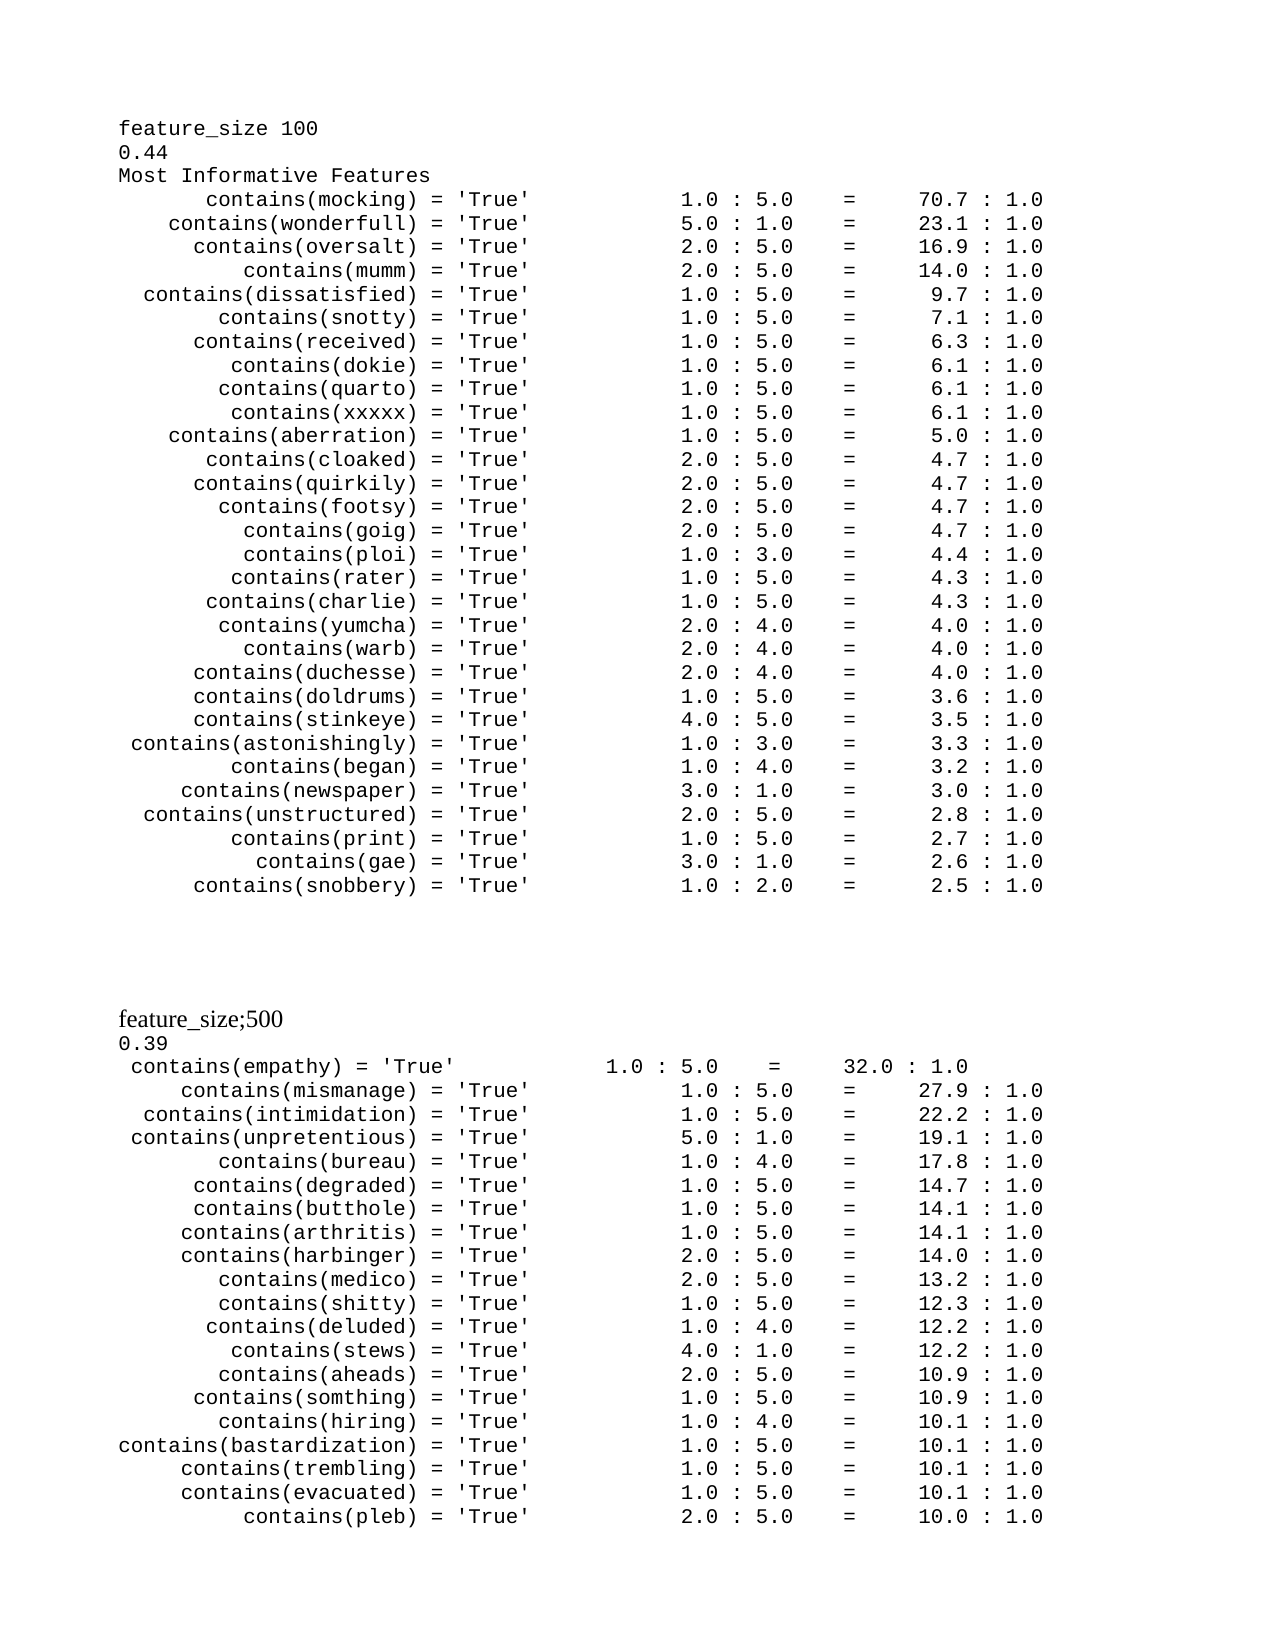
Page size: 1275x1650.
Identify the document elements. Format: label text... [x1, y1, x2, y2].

text contains(mumm) = 'True' 2.0 : 5.0 = 14.0 : 1.0 [118, 260, 1157, 284]
text feature_size;500 [118, 1004, 1157, 1033]
text 0.44 [118, 142, 1157, 165]
text contains(stinkeye) = 'True' 4.0 : 5.0 = 3.5 : 1.0 [118, 709, 1157, 733]
text contains(charlie) = 'True' 1.0 : 5.0 = 4.3 : 1.0 [118, 591, 1157, 615]
text contains(degraded) = 'True' 1.0 : 5.0 = 14.7 : 1.0 [118, 1174, 1157, 1198]
text contains(harbinger) = 'True' 2.0 : 5.0 = 14.0 : 1.0 [118, 1246, 1157, 1269]
text contains(butthole) = 'True' 1.0 : 5.0 = 14.1 : 1.0 [118, 1198, 1157, 1222]
text contains(evacuated) = 'True' 1.0 : 5.0 = 10.1 : 1.0 [118, 1482, 1157, 1506]
text contains(dissatisfied) = 'True' 1.0 : 5.0 = 9.7 : 1.0 [118, 284, 1157, 307]
text contains(began) = 'True' 1.0 : 4.0 = 3.2 : 1.0 [118, 757, 1157, 780]
text contains(aberration) = 'True' 1.0 : 5.0 = 5.0 : 1.0 [118, 426, 1157, 449]
text contains(unstructured) = 'True' 2.0 : 5.0 = 2.8 : 1.0 [118, 804, 1157, 827]
text contains(ploi) = 'True' 1.0 : 3.0 = 4.4 : 1.0 [118, 544, 1157, 567]
text contains(received) = 'True' 1.0 : 5.0 = 6.3 : 1.0 [118, 331, 1157, 354]
text contains(medico) = 'True' 2.0 : 5.0 = 13.2 : 1.0 [118, 1269, 1157, 1293]
text contains(snotty) = 'True' 1.0 : 5.0 = 7.1 : 1.0 [118, 307, 1157, 331]
text contains(wonderfull) = 'True' 5.0 : 1.0 = 23.1 : 1.0 [118, 213, 1157, 236]
text contains(aheads) = 'True' 2.0 : 5.0 = 10.9 : 1.0 [118, 1364, 1157, 1387]
text contains(deluded) = 'True' 1.0 : 4.0 = 12.2 : 1.0 [118, 1316, 1157, 1340]
text contains(snobbery) = 'True' 1.0 : 2.0 = 2.5 : 1.0 [118, 875, 1157, 898]
text feature_size 100 [118, 118, 1157, 142]
text contains(mismanage) = 'True' 1.0 : 5.0 = 27.9 : 1.0 [118, 1080, 1157, 1104]
text contains(doldrums) = 'True' 1.0 : 5.0 = 3.6 : 1.0 [118, 686, 1157, 709]
text contains(pleb) = 'True' 2.0 : 5.0 = 10.0 : 1.0 [118, 1506, 1157, 1529]
text contains(empathy) = 'True' 1.0 : 5.0 = 32.0 : 1.0 [118, 1056, 1157, 1080]
text contains(goig) = 'True' 2.0 : 5.0 = 4.7 : 1.0 [118, 520, 1157, 544]
text contains(somthing) = 'True' 1.0 : 5.0 = 10.9 : 1.0 [118, 1387, 1157, 1411]
text contains(astonishingly) = 'True' 1.0 : 3.0 = 3.3 : 1.0 [118, 733, 1157, 757]
text contains(warb) = 'True' 2.0 : 4.0 = 4.0 : 1.0 [118, 638, 1157, 662]
text contains(bureau) = 'True' 1.0 : 4.0 = 17.8 : 1.0 [118, 1151, 1157, 1174]
text contains(unpretentious) = 'True' 5.0 : 1.0 = 19.1 : 1.0 [118, 1127, 1157, 1151]
text 0.39 [118, 1033, 1157, 1056]
text contains(intimidation) = 'True' 1.0 : 5.0 = 22.2 : 1.0 [118, 1104, 1157, 1127]
text contains(hiring) = 'True' 1.0 : 4.0 = 10.1 : 1.0 [118, 1411, 1157, 1435]
text contains(print) = 'True' 1.0 : 5.0 = 2.7 : 1.0 [118, 827, 1157, 851]
text contains(duchesse) = 'True' 2.0 : 4.0 = 4.0 : 1.0 [118, 662, 1157, 686]
text contains(bastardization) = 'True' 1.0 : 5.0 = 10.1 : 1.0 [118, 1435, 1157, 1458]
text contains(shitty) = 'True' 1.0 : 5.0 = 12.3 : 1.0 [118, 1293, 1157, 1316]
text contains(rater) = 'True' 1.0 : 5.0 = 4.3 : 1.0 [118, 567, 1157, 591]
text contains(yumcha) = 'True' 2.0 : 4.0 = 4.0 : 1.0 [118, 615, 1157, 638]
text contains(cloaked) = 'True' 2.0 : 5.0 = 4.7 : 1.0 [118, 449, 1157, 473]
text contains(dokie) = 'True' 1.0 : 5.0 = 6.1 : 1.0 [118, 354, 1157, 378]
text contains(mocking) = 'True' 1.0 : 5.0 = 70.7 : 1.0 [118, 189, 1157, 213]
text Most Informative Features [118, 165, 1157, 189]
text contains(arthritis) = 'True' 1.0 : 5.0 = 14.1 : 1.0 [118, 1222, 1157, 1246]
text contains(newspaper) = 'True' 3.0 : 1.0 = 3.0 : 1.0 [118, 780, 1157, 804]
text contains(xxxxx) = 'True' 1.0 : 5.0 = 6.1 : 1.0 [118, 402, 1157, 426]
text contains(footsy) = 'True' 2.0 : 5.0 = 4.7 : 1.0 [118, 496, 1157, 520]
text contains(gae) = 'True' 3.0 : 1.0 = 2.6 : 1.0 [118, 851, 1157, 875]
text contains(quarto) = 'True' 1.0 : 5.0 = 6.1 : 1.0 [118, 378, 1157, 402]
text contains(trembling) = 'True' 1.0 : 5.0 = 10.1 : 1.0 [118, 1458, 1157, 1482]
text contains(quirkily) = 'True' 2.0 : 5.0 = 4.7 : 1.0 [118, 473, 1157, 496]
text contains(oversalt) = 'True' 2.0 : 5.0 = 16.9 : 1.0 [118, 236, 1157, 260]
text contains(stews) = 'True' 4.0 : 1.0 = 12.2 : 1.0 [118, 1340, 1157, 1364]
